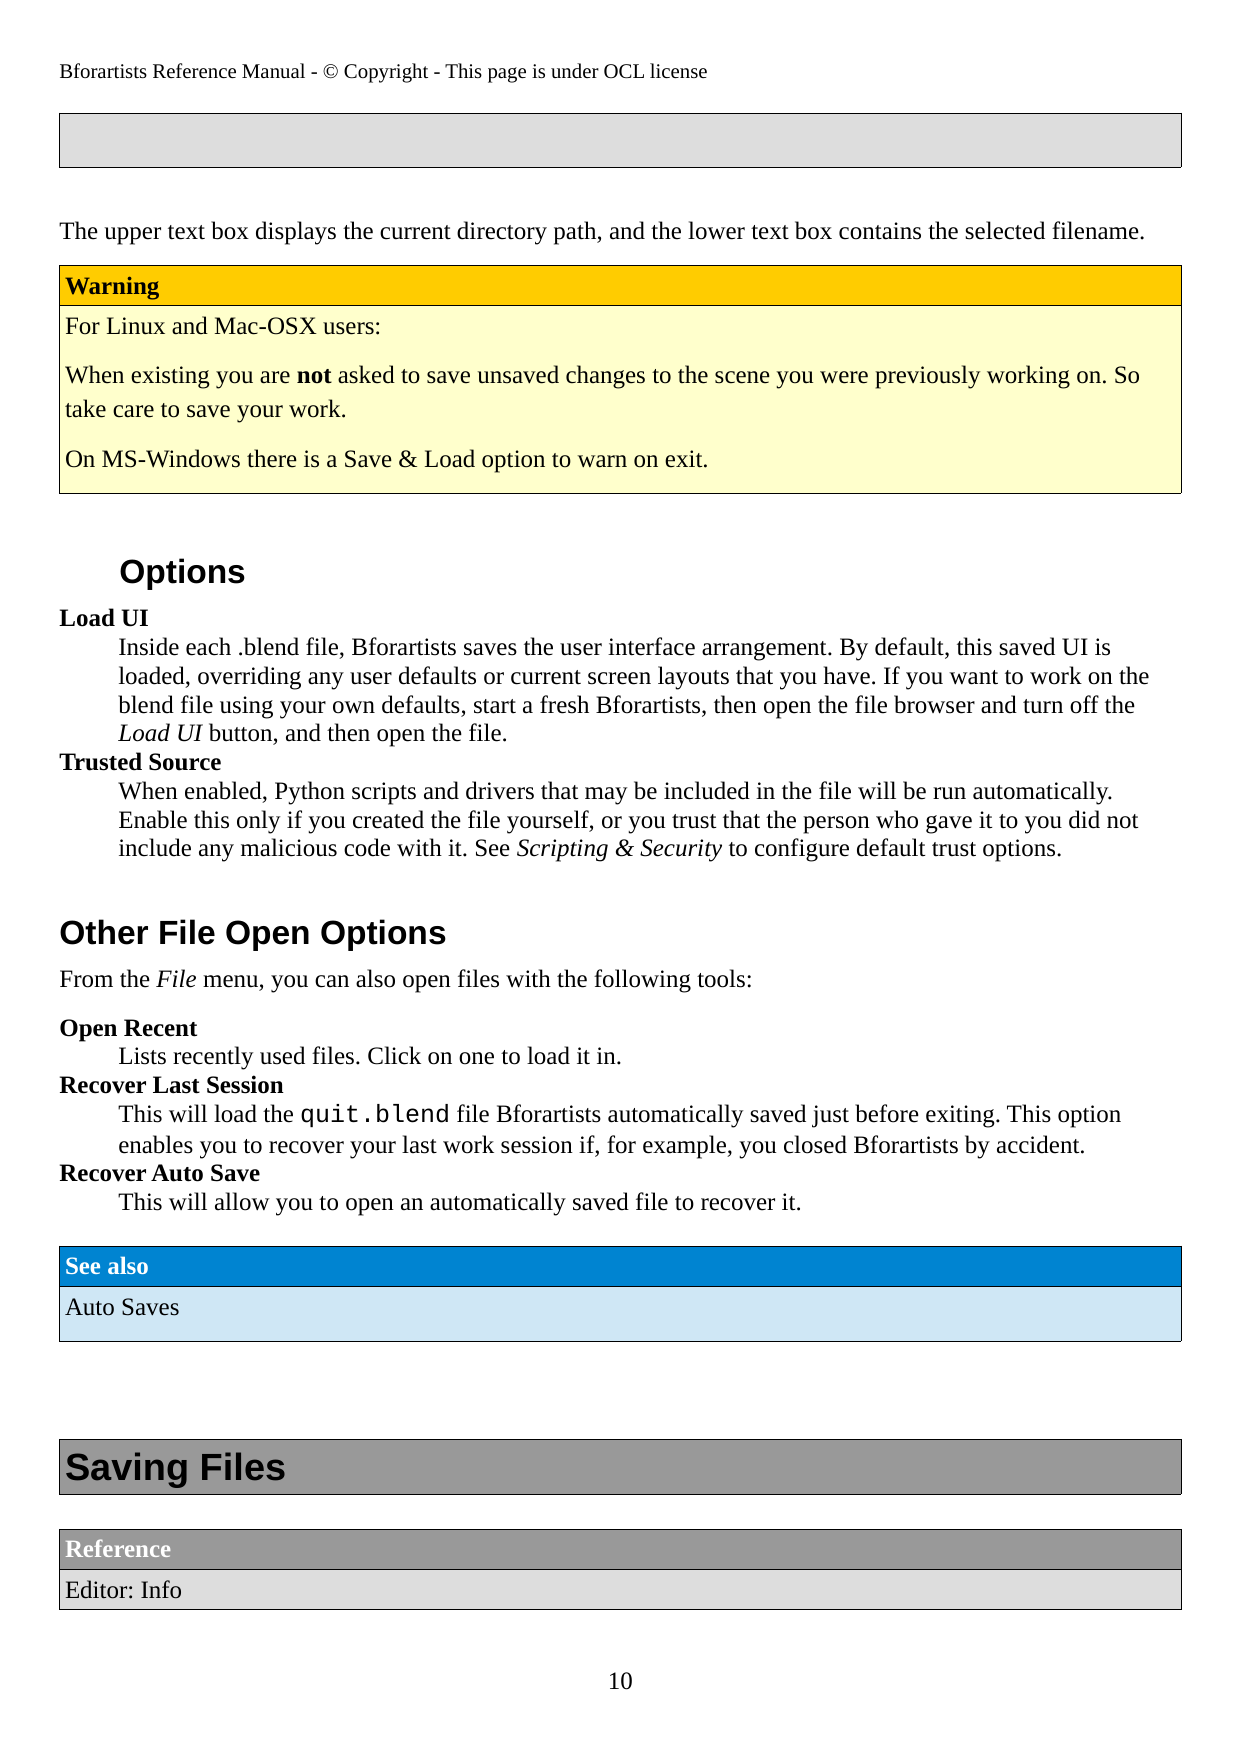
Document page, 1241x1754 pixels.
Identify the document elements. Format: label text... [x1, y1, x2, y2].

list Inside each .blend file, Bforartists saves the user interface arrangement. By default, this saved UI is loaded, overriding any user defaults or current screen layouts that you have. If you want to work on the blend file using your own defaults, start a fresh Bforartists, then open the file browser and turn off the Load UI button, and then open the file. [118, 632, 1181, 747]
table_cell Auto Saves [60, 1287, 1181, 1341]
table_header See also [60, 1247, 1181, 1286]
table_cell [60, 114, 1181, 167]
subtitle Other File Open Options [59, 912, 1181, 951]
list This will load the quit.blend file Bforartists automatically saved just before exiting. This option enables you to recover your last work session if, for example, you closed Bforartists by accident. [118, 1099, 1181, 1158]
table_header Reference [60, 1530, 1181, 1569]
table_header Saving Files [60, 1440, 1181, 1494]
subtitle Open Recent [59, 1013, 1181, 1041]
list When enabled, Python scripts and drivers that may be included in the file will be run automatically. Enable this only if you created the file yourself, or you trust that the person who gave it to you did not include any malicious code with it. See Scripting & Security to configure default trust options. [118, 776, 1181, 862]
list This will allow you to open an automatically saved file to recover it. [118, 1187, 1181, 1216]
text From the File menu, you can also open files with the following tools: [59, 964, 1181, 992]
subtitle Recover Last Session [59, 1070, 1181, 1099]
list Lists recently used files. Click on one to load it in. [118, 1041, 1181, 1070]
table_header Warning [60, 266, 1181, 305]
table_cell For Linux and Mac-OSX users: When existing you are not asked to save unsaved changes to the scene you were previously working on. So take care to save your work. On MS-Windows there is a Save & Load option to warn on exit. [60, 306, 1181, 493]
subtitle Trusted Source [59, 747, 1181, 776]
subtitle Recover Auto Save [59, 1158, 1181, 1187]
subtitle Options [59, 514, 1181, 591]
text The upper text box displays the current directory path, and the lower text box contains the selected filename. [59, 216, 1181, 244]
table_cell Editor: Info [60, 1570, 1181, 1609]
subtitle Load UI [59, 603, 1181, 632]
